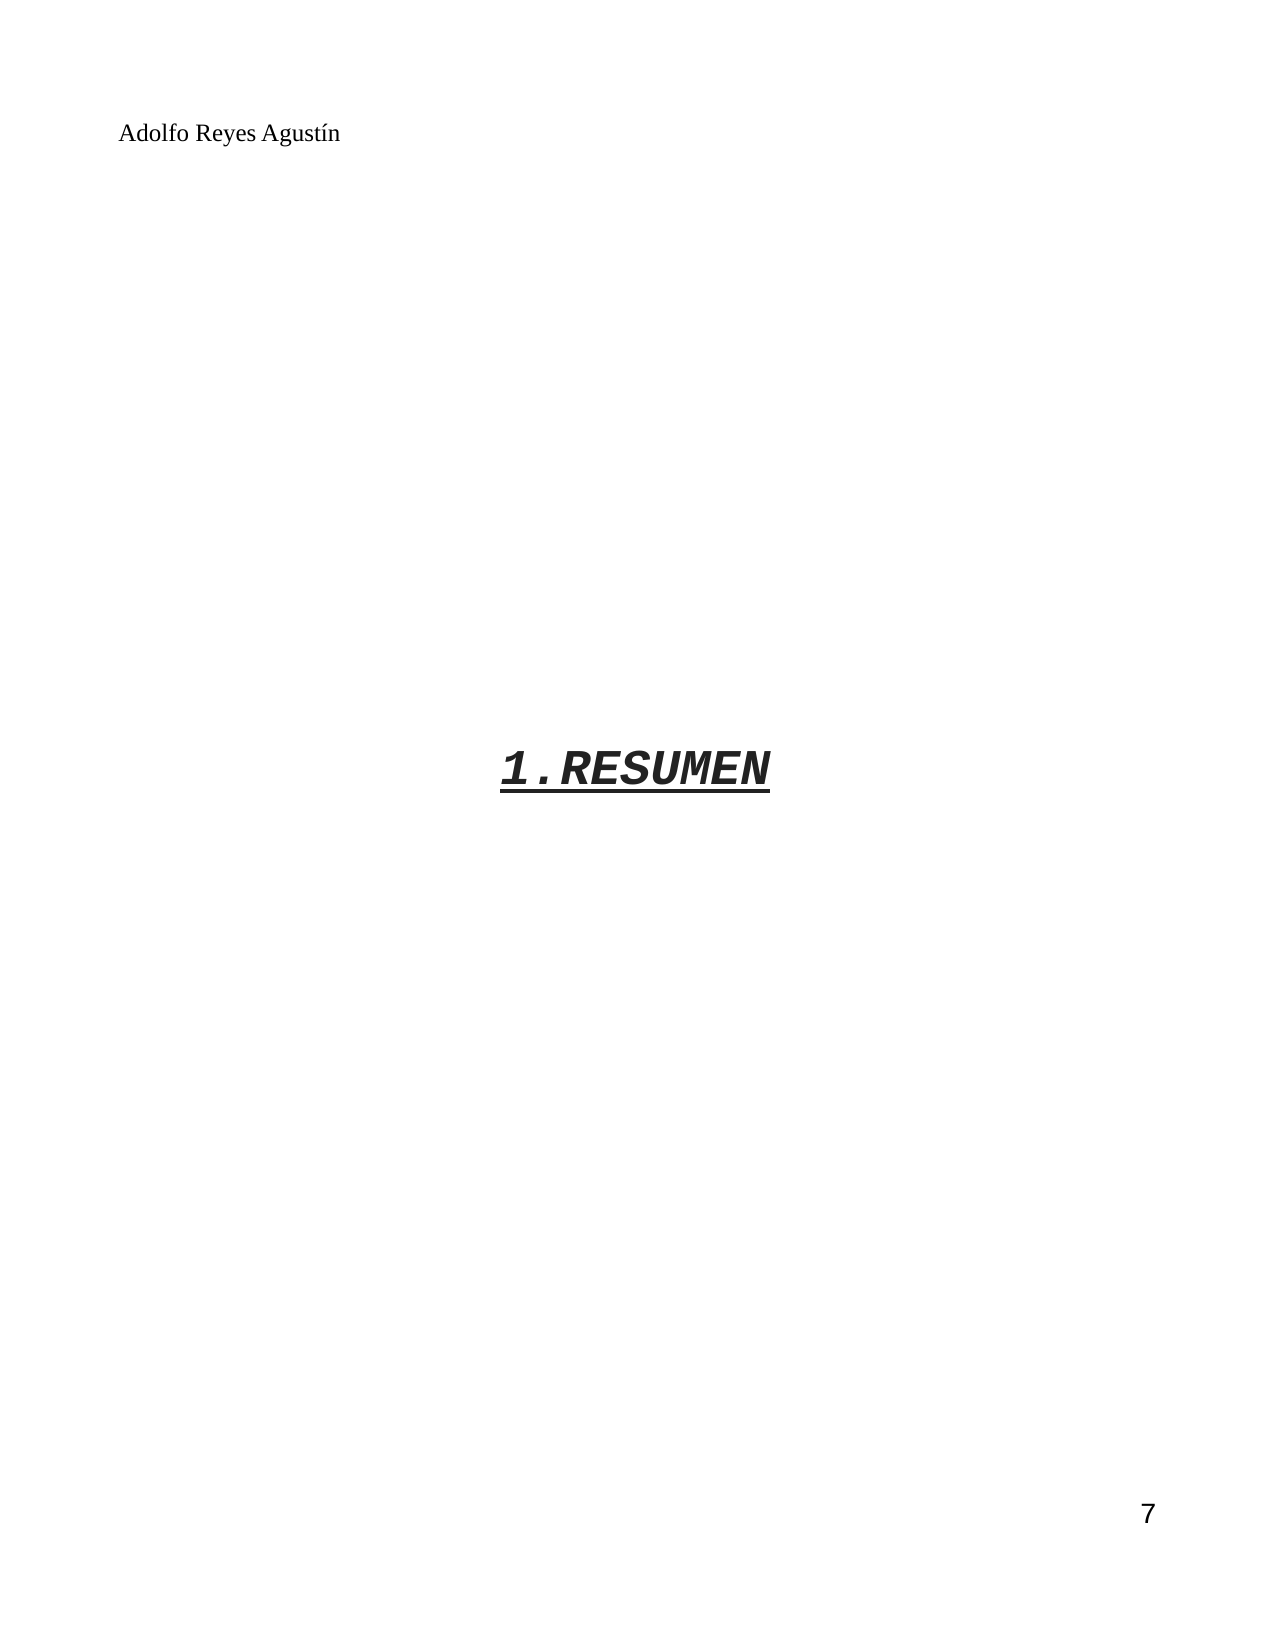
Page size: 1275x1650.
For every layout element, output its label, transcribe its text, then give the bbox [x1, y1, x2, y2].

text 1.RESUMEN [118, 743, 1157, 800]
